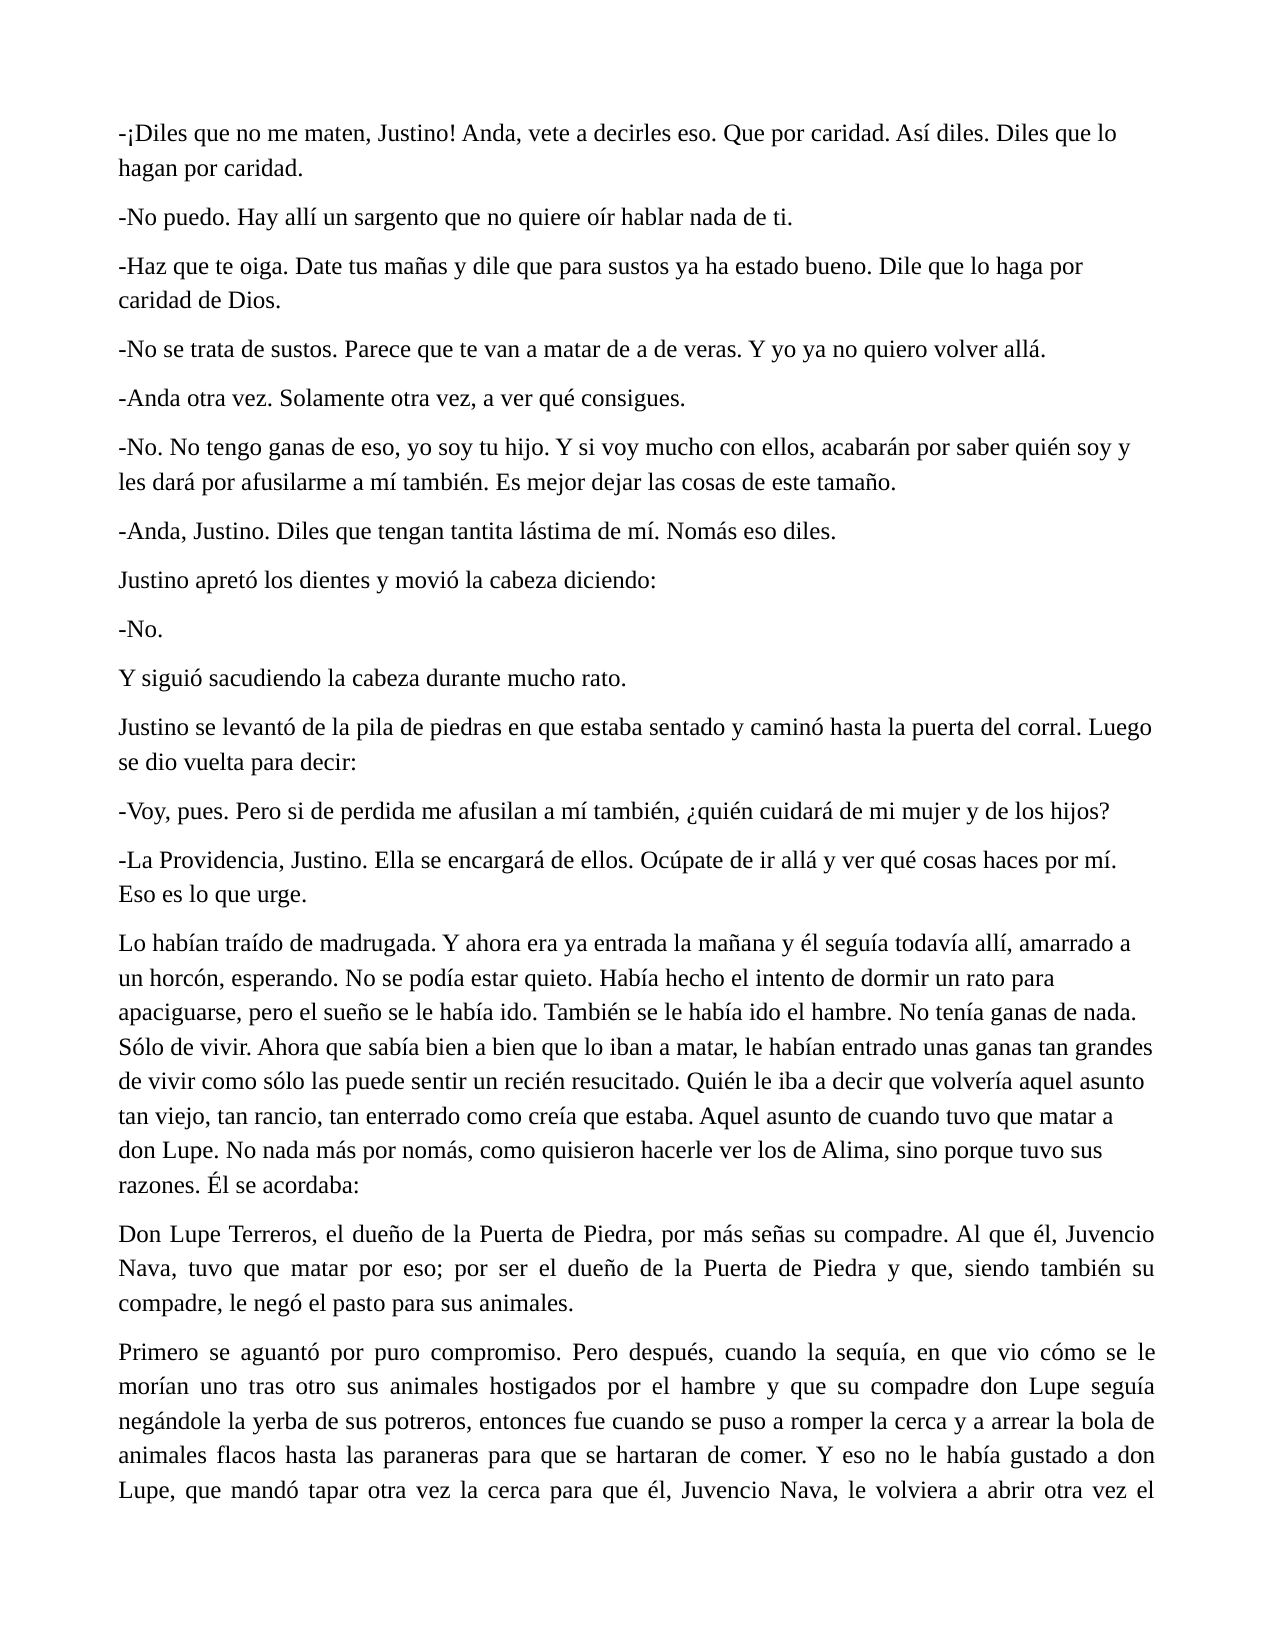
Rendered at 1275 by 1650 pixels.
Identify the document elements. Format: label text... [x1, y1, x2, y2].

text Y siguió sacudiendo la cabeza durante mucho rato. [118, 663, 1157, 692]
text -No se trata de sustos. Parece que te van a matar de a de veras. Y yo ya no quiero volver allá. [118, 334, 1157, 363]
text Justino apretó los dientes y movió la cabeza diciendo: [118, 565, 1157, 594]
text -Anda otra vez. Solamente otra vez, a ver qué consigues. [118, 383, 1157, 412]
text -No puedo. Hay allí un sargento que no quiere oír hablar nada de ti. [118, 202, 1157, 230]
text -No. No tengo ganas de eso, yo soy tu hijo. Y si voy mucho con ellos, acabarán por saber quién soy y les dará por afusilarme a mí también. Es mejor dejar las cosas de este tamaño. [118, 432, 1157, 496]
text -Haz que te oiga. Date tus mañas y dile que para sustos ya ha estado bueno. Dile que lo haga por caridad de Dios. [118, 251, 1157, 314]
text -Voy, pues. Pero si de perdida me afusilan a mí también, ¿quién cuidará de mi mujer y de los hijos? [118, 796, 1157, 824]
text -Anda, Justino. Diles que tengan tantita lástima de mí. Nomás eso diles. [118, 516, 1157, 545]
text -¡Diles que no me maten, Justino! Anda, vete a decirles eso. Que por caridad. Así diles. Diles que lo hagan por caridad. [118, 118, 1157, 181]
text Primero se aguantó por puro compromiso. Pero después, cuando la sequía, en que vio cómo se le morían uno tras otro sus animales hostigados por el hambre y que su compadre don Lupe seguía negándole la yerba de sus potreros, entonces fue cuando se puso a romper la cerca y a arrear la bola de animales flacos hasta las paraneras para que se hartaran de comer. Y eso no le había gustado a don Lupe, que mandó tapar otra vez la cerca para que él, Juvencio Nava, le volviera a abrir otra vez el [118, 1337, 1157, 1503]
text -No. [118, 614, 1157, 643]
text Don Lupe Terreros, el dueño de la Puerta de Piedra, por más señas su compadre. Al que él, Juvencio Nava, tuvo que matar por eso; por ser el dueño de la Puerta de Piedra y que, siendo también su compadre, le negó el pasto para sus animales. [118, 1219, 1157, 1316]
text Lo habían traído de madrugada. Y ahora era ya entrada la mañana y él seguía todavía allí, amarrado a un horcón, esperando. No se podía estar quieto. Había hecho el intento de dormir un rato para apaciguarse, pero el sueño se le había ido. También se le había ido el hambre. No tenía ganas de nada. Sólo de vivir. Ahora que sabía bien a bien que lo iban a matar, le habían entrado unas ganas tan grandes de vivir como sólo las puede sentir un recién resucitado. Quién le iba a decir que volvería aquel asunto tan viejo, tan rancio, tan enterrado como creía que estaba. Aquel asunto de cuando tuvo que matar a don Lupe. No nada más por nomás, como quisieron hacerle ver los de Alima, sino porque tuvo sus razones. Él se acordaba: [118, 928, 1157, 1198]
text -La Providencia, Justino. Ella se encargará de ellos. Ocúpate de ir allá y ver qué cosas haces por mí. Eso es lo que urge. [118, 845, 1157, 908]
text Justino se levantó de la pila de piedras en que estaba sentado y caminó hasta la puerta del corral. Luego se dio vuelta para decir: [118, 712, 1157, 775]
